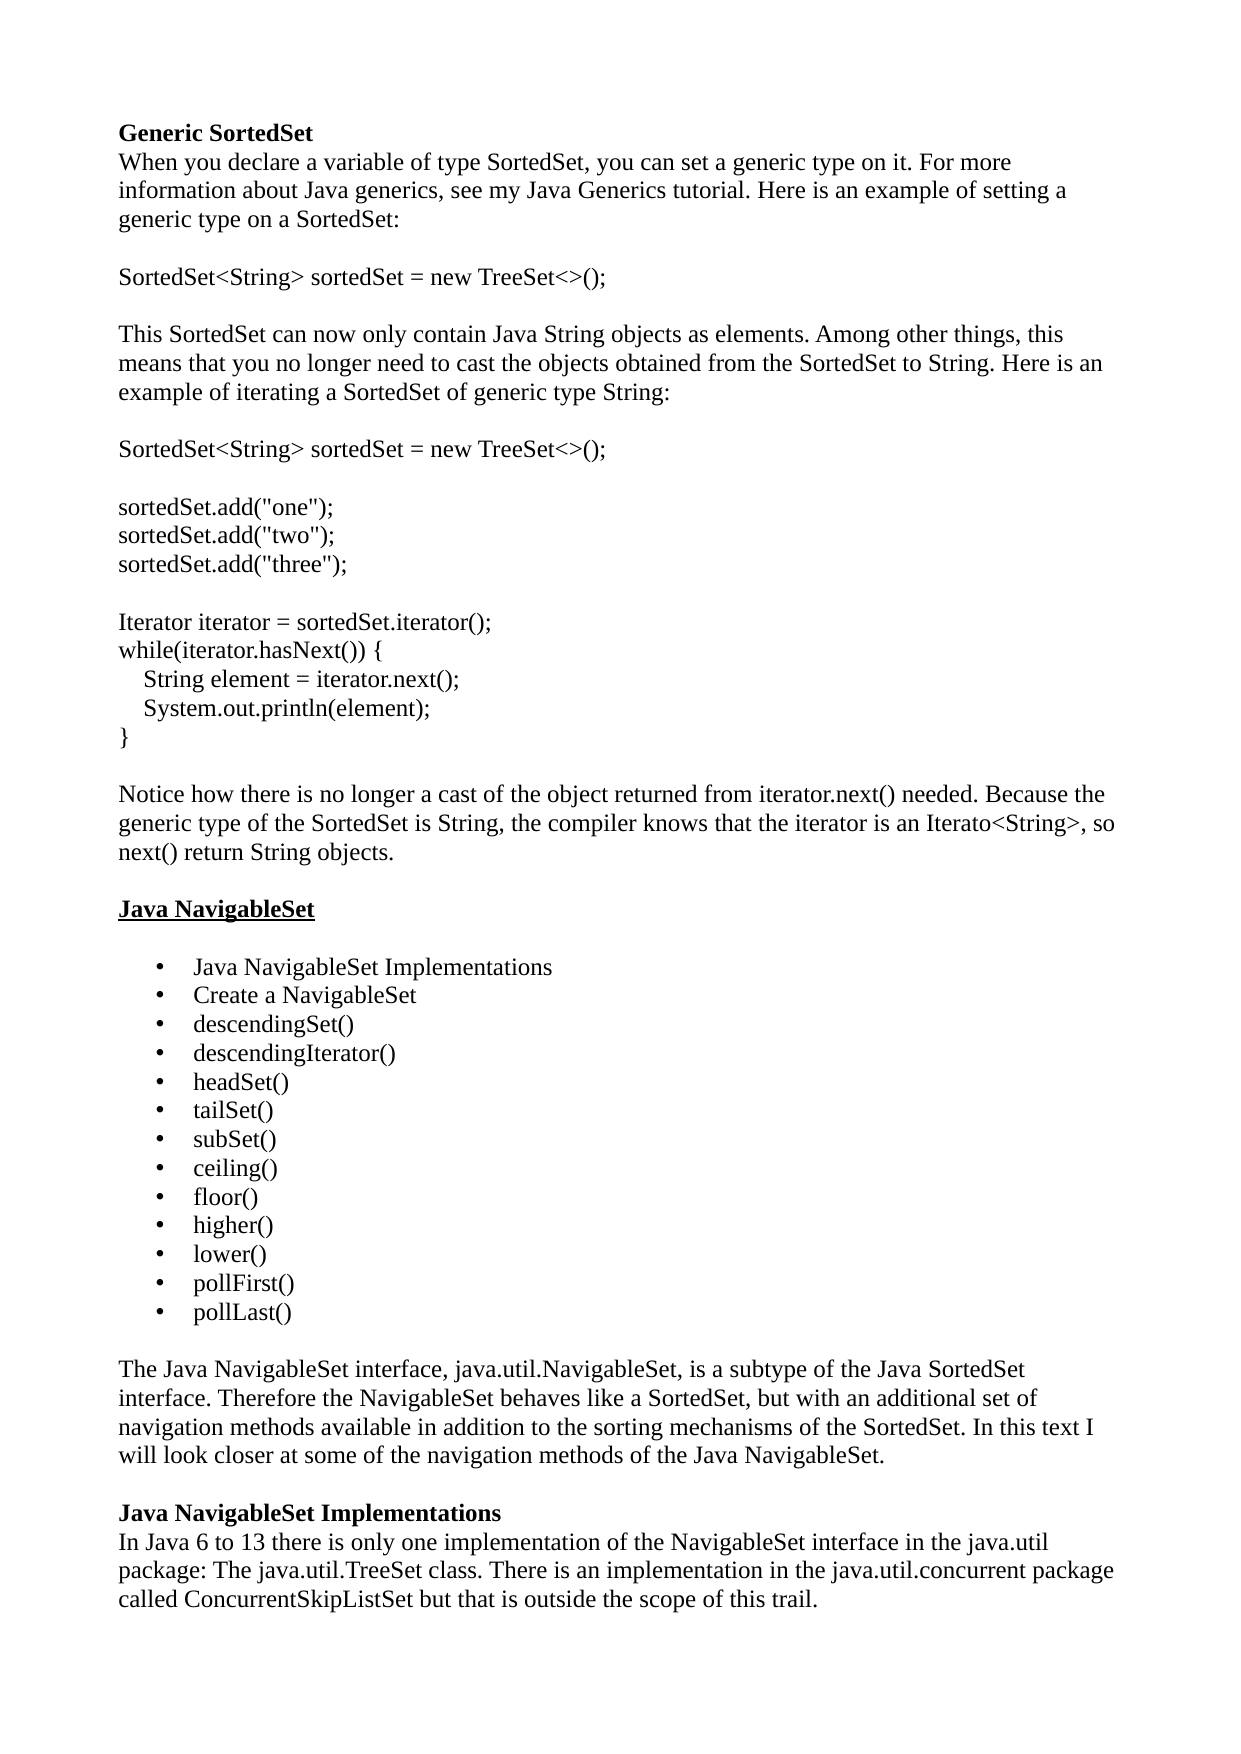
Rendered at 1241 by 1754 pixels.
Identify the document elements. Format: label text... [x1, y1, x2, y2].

list ceiling() [156, 1153, 1122, 1182]
text Notice how there is no longer a cast of the object returned from iterator.next() needed. Because the generic type of the SortedSet is String, the compiler knows that the iterator is an Iterato<String>, so next() return String objects. [118, 779, 1122, 866]
list Create a NavigableSet [156, 981, 1122, 1009]
text SortedSet<String> sortedSet = new TreeSet<>(); [118, 262, 1122, 291]
text Generic SortedSet [118, 118, 1122, 147]
text sortedSet.add("three"); [118, 549, 1122, 578]
list tailSet() [156, 1096, 1122, 1124]
text System.out.println(element); [118, 693, 1122, 722]
list pollLast() [156, 1297, 1122, 1326]
text while(iterator.hasNext()) { [118, 636, 1122, 664]
list higher() [156, 1211, 1122, 1239]
text This SortedSet can now only contain Java String objects as elements. Among other things, this means that you no longer need to cast the objects obtained from the SortedSet to String. Here is an example of iterating a SortedSet of generic type String: [118, 319, 1122, 406]
text } [118, 722, 1122, 751]
text SortedSet<String> sortedSet = new TreeSet<>(); [118, 434, 1122, 463]
text Iterator iterator = sortedSet.iterator(); [118, 607, 1122, 636]
list floor() [156, 1182, 1122, 1211]
text When you declare a variable of type SortedSet, you can set a generic type on it. For more information about Java generics, see my Java Generics tutorial. Here is an example of setting a generic type on a SortedSet: [118, 147, 1122, 233]
text The Java NavigableSet interface, java.util.NavigableSet, is a subtype of the Java SortedSet interface. Therefore the NavigableSet behaves like a SortedSet, but with an additional set of navigation methods available in addition to the sorting mechanisms of the SortedSet. In this text I will look closer at some of the navigation methods of the Java NavigableSet. [118, 1354, 1122, 1469]
text Java NavigableSet [118, 894, 1122, 923]
list subSet() [156, 1124, 1122, 1153]
list pollFirst() [156, 1268, 1122, 1297]
list headSet() [156, 1067, 1122, 1096]
list lower() [156, 1239, 1122, 1268]
list descendingSet() [156, 1009, 1122, 1038]
text In Java 6 to 13 there is only one implementation of the NavigableSet interface in the java.util package: The java.util.TreeSet class. There is an implementation in the java.util.concurrent package called ConcurrentSkipListSet but that is outside the scope of this trail. [118, 1527, 1122, 1613]
list descendingIterator() [156, 1038, 1122, 1067]
text Java NavigableSet Implementations [118, 1498, 1122, 1527]
text sortedSet.add("one"); [118, 492, 1122, 521]
list Java NavigableSet Implementations [156, 952, 1122, 981]
text String element = iterator.next(); [118, 664, 1122, 693]
text sortedSet.add("two"); [118, 521, 1122, 549]
